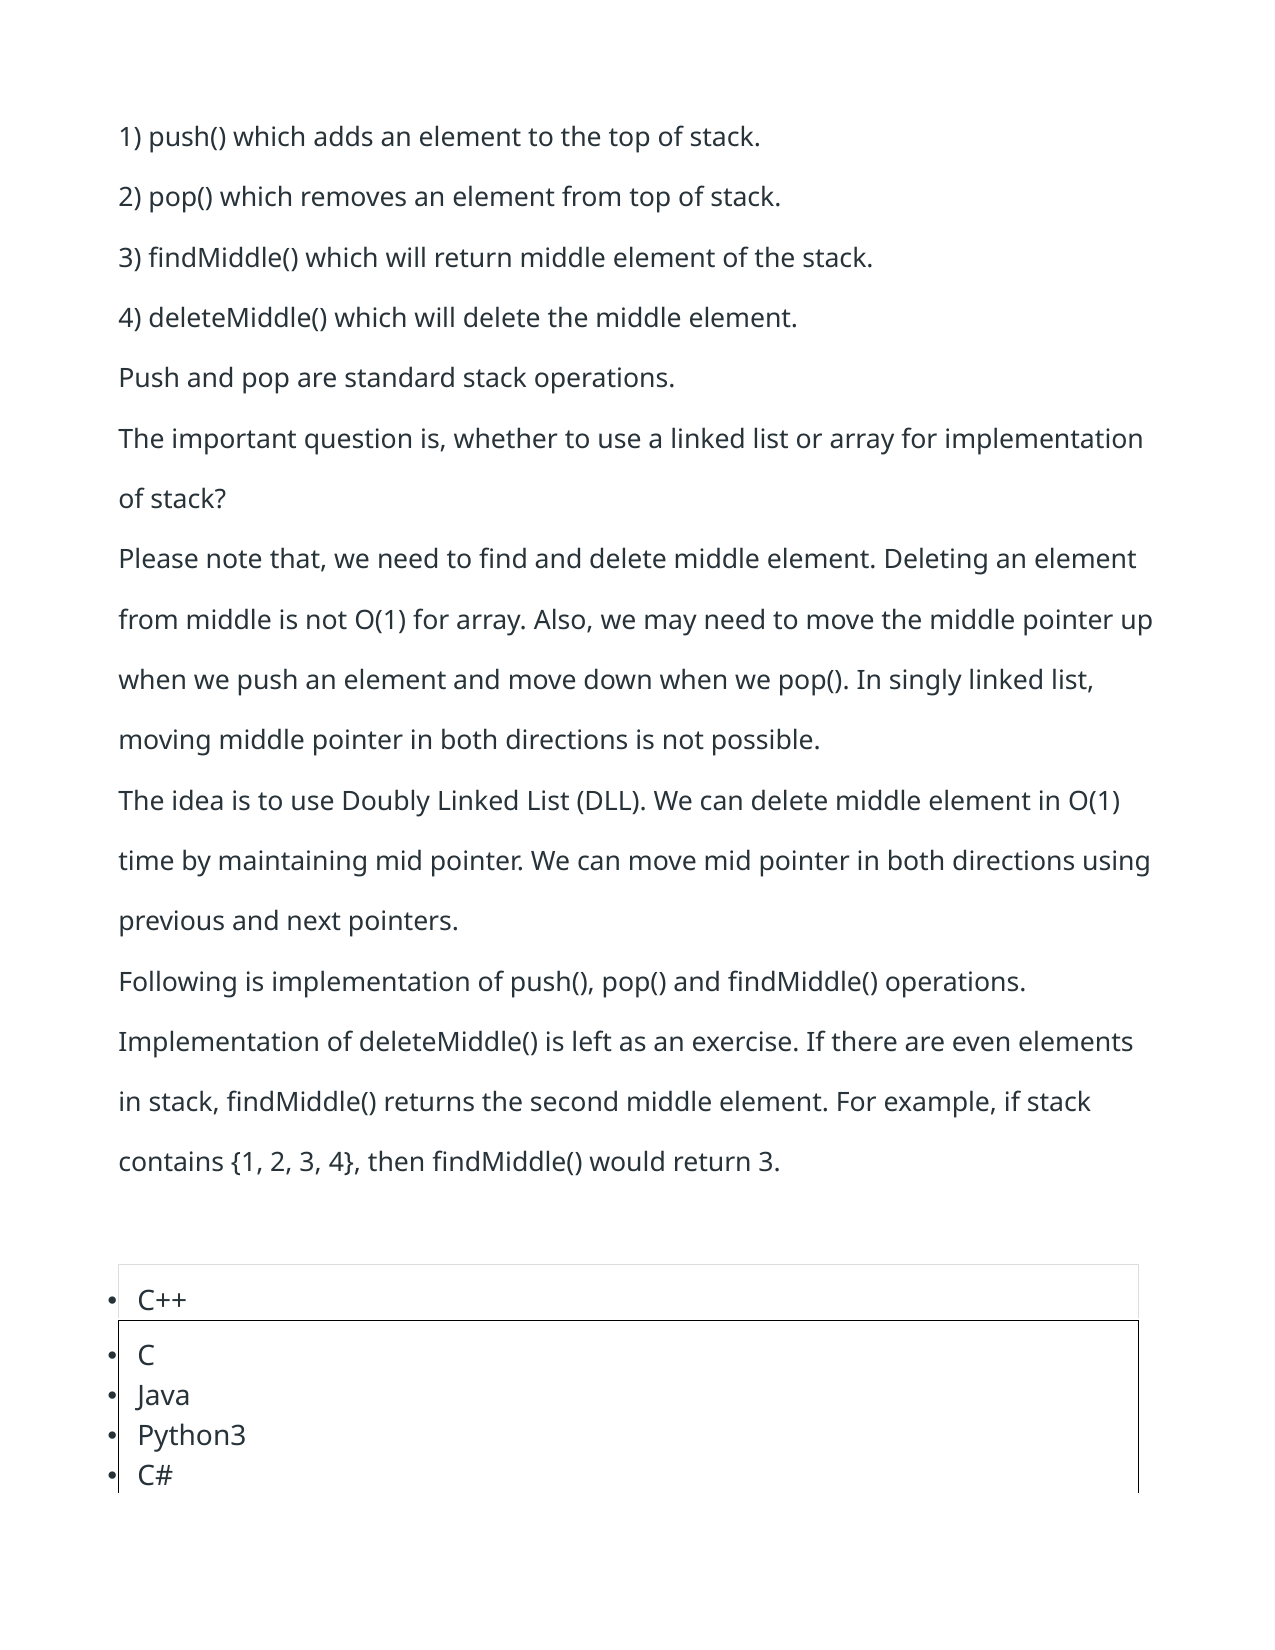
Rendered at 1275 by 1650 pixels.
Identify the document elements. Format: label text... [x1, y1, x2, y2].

list C++ [119, 1265, 1138, 1318]
list Java [119, 1359, 1138, 1399]
list Python3 [119, 1399, 1138, 1439]
list C [119, 1321, 1138, 1359]
list C# [119, 1439, 1138, 1493]
text 1) push() which adds an element to the top of stack. 2) pop() which removes an element from top of stack. 3) findMiddle() which will return middle element of the stack. 4) deleteMiddle() which will delete the middle element. Push and pop are standard stack operations. The important question is, whether to use a linked list or array for implementation of stack? Please note that, we need to find and delete middle element. Deleting an element from middle is not O(1) for array. Also, we may need to move the middle pointer up when we push an element and move down when we pop(). In singly linked list, moving middle pointer in both directions is not possible. The idea is to use Doubly Linked List (DLL). We can delete middle element in O(1) time by maintaining mid pointer. We can move mid pointer in both directions using previous and next pointers. Following is implementation of push(), pop() and findMiddle() operations. Implementation of deleteMiddle() is left as an exercise. If there are even elements in stack, findMiddle() returns the second middle element. For example, if stack contains {1, 2, 3, 4}, then findMiddle() would return 3. [118, 118, 1157, 1240]
